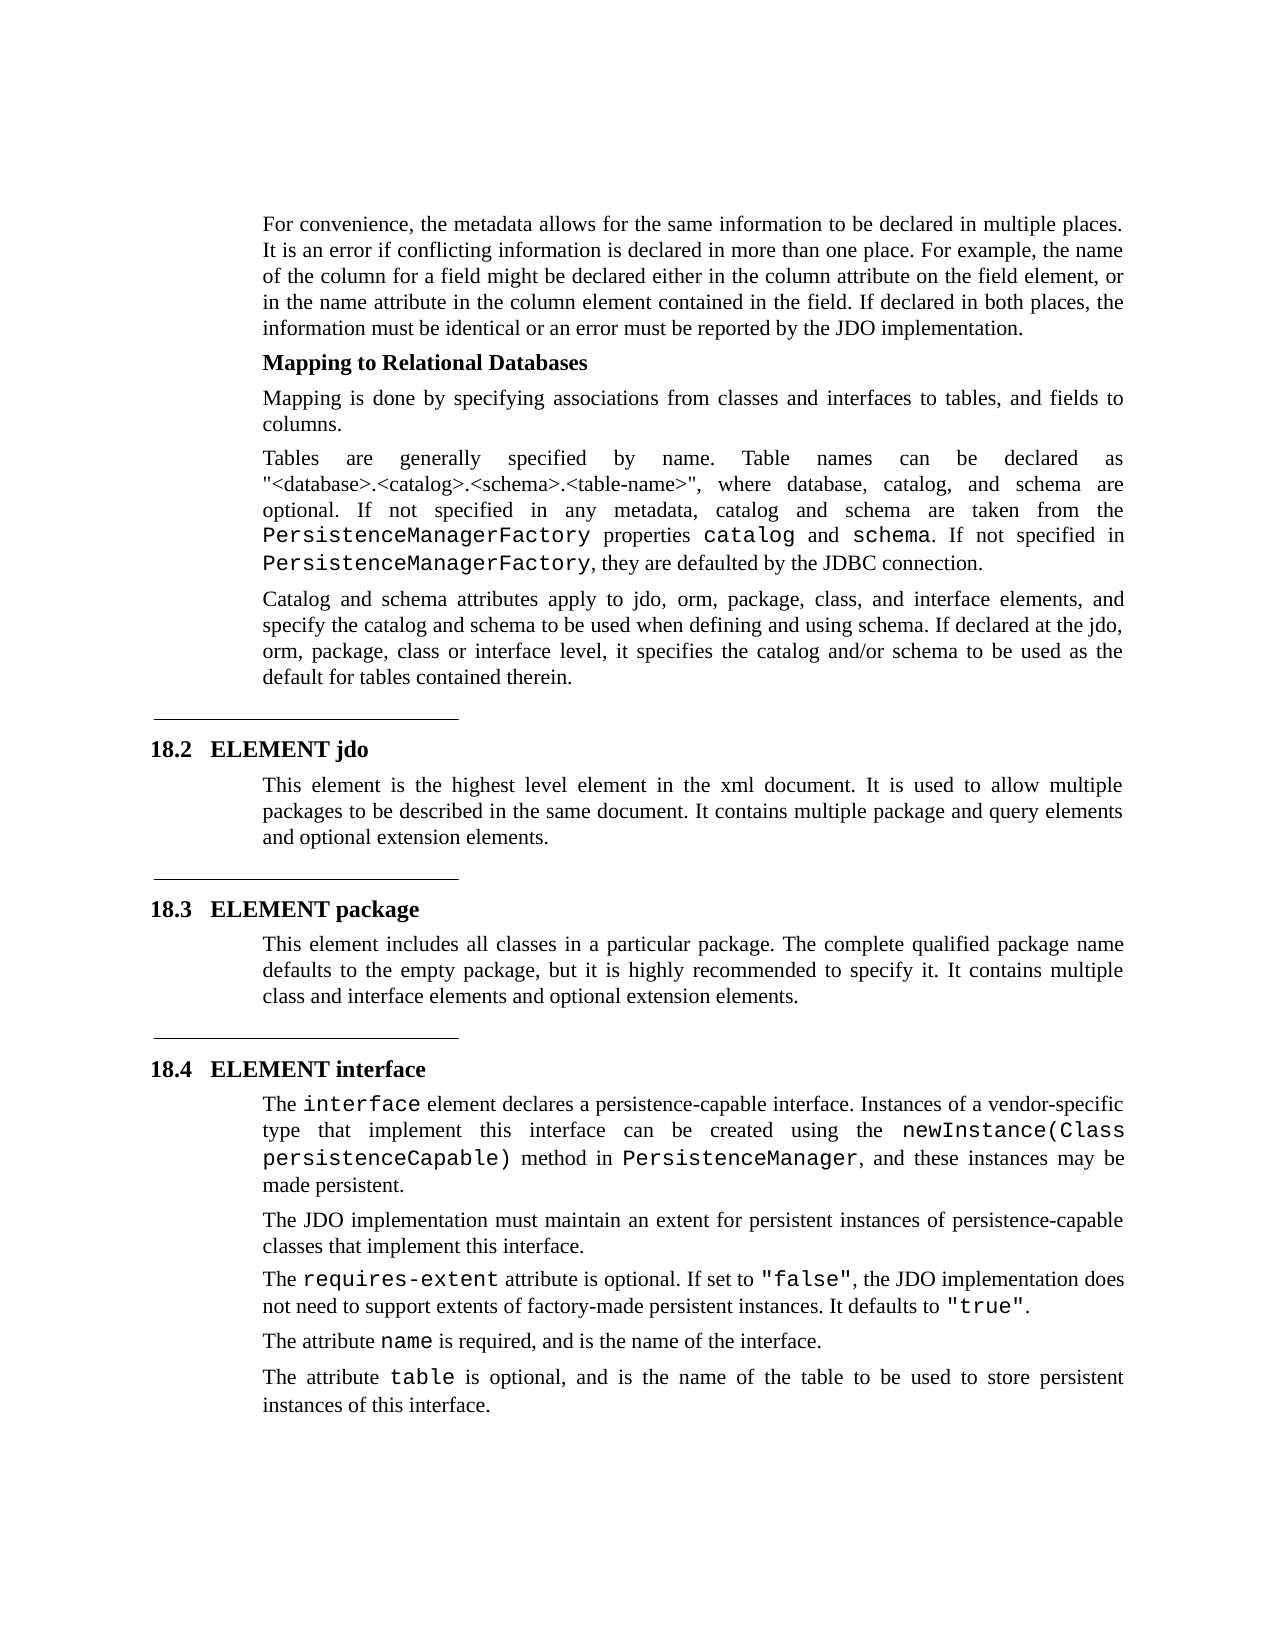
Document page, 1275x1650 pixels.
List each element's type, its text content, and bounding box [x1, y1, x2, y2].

subtitle Mapping to Relational Databases [150, 348, 1125, 376]
text This element includes all classes in a particular package. The complete qualified package name defaults to the empty package, but it is highly recommended to specify it. It contains multiple class and interface elements and optional extension elements. [262, 931, 1125, 1009]
text Tables are generally specified by name. Table names can be declared as "<database>.<catalog>.<schema>.<table-name>", where database, catalog, and schema are optional. If not specified in any metadata, catalog and schema are taken from the PersistenceManagerFactory properties catalog and schema. If not specified in PersistenceManagerFactory, they are defaulted by the JDBC connection. [262, 444, 1125, 576]
subtitle ELEMENT interface [150, 1054, 1125, 1082]
text The attribute name is required, and is the name of the interface. [262, 1328, 1125, 1356]
text The attribute table is optional, and is the name of the table to be used to store persistent instances of this interface. [262, 1364, 1125, 1417]
text Catalog and schema attributes apply to jdo, orm, package, class, and interface elements, and specify the catalog and schema to be used when defining and using schema. If declared at the jdo, orm, package, class or interface level, it specifies the catalog and/or schema to be used as the default for tables contained therein. [262, 585, 1125, 689]
text This element is the highest level element in the xml document. It is used to allow multiple packages to be described in the same document. It contains multiple package and query elements and optional extension elements. [262, 771, 1125, 849]
subtitle ELEMENT package [150, 895, 1125, 922]
text The interface element declares a persistence-capable interface. Instances of a vendor-specific type that implement this interface can be created using the newInstance(Class persistenceCapable) method in PersistenceManager, and these instances may be made persistent. [262, 1091, 1125, 1197]
text The JDO implementation must maintain an extent for persistent instances of persistence-capable classes that implement this interface. [262, 1206, 1125, 1258]
text Mapping is done by specifying associations from classes and interfaces to tables, and fields to columns. [262, 384, 1125, 436]
text The requires-extent attribute is optional. If set to "false", the JDO implementation does not need to support extents of factory-made persistent instances. It defaults to "true". [262, 1266, 1125, 1320]
text For convenience, the metadata allows for the same information to be declared in multiple places. It is an error if conflicting information is declared in more than one place. For example, the name of the column for a field might be declared either in the column attribute on the field element, or in the name attribute in the column element contained in the field. If declared in both places, the information must be identical or an error must be reported by the JDO implementation. [262, 210, 1125, 340]
subtitle ELEMENT jdo [150, 735, 1125, 762]
